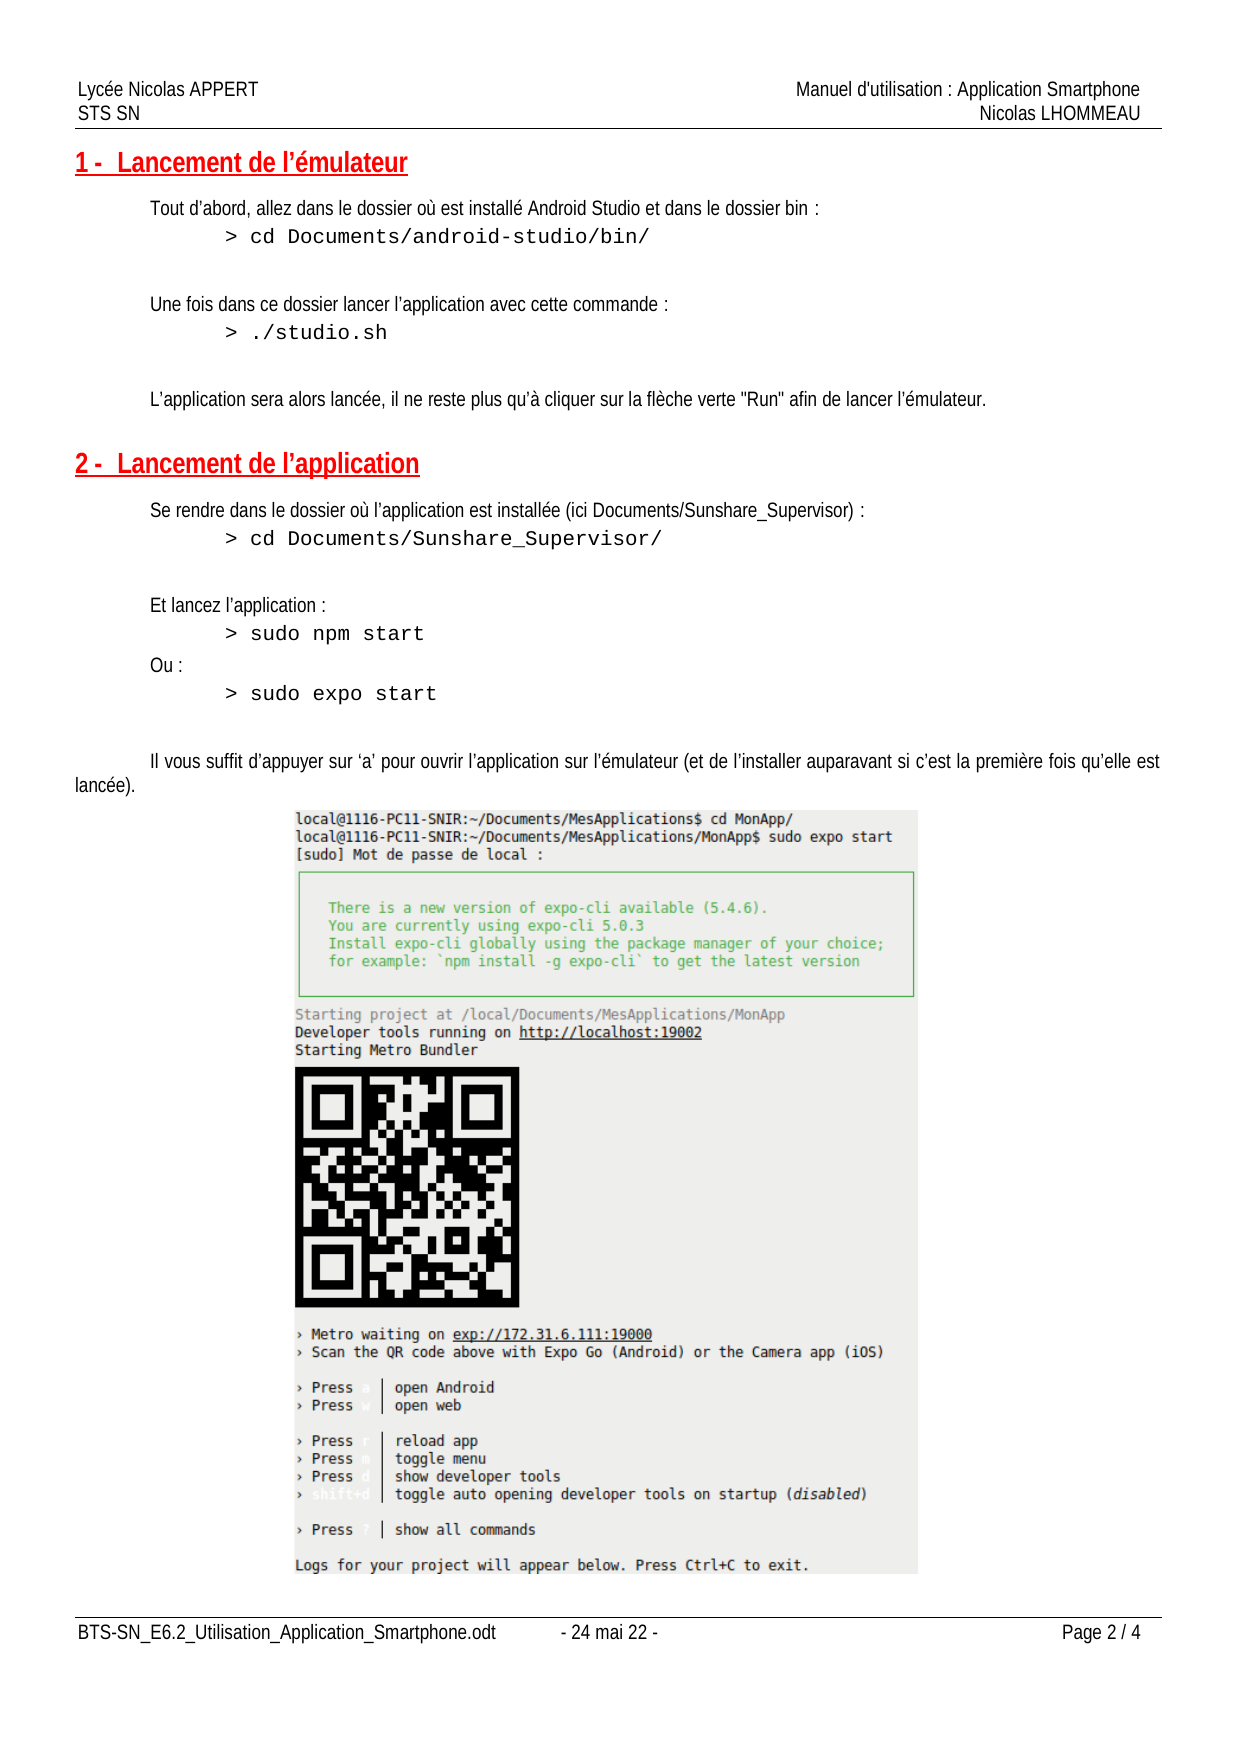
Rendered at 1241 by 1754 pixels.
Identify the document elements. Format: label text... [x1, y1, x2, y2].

text L’application sera alors lancée, il ne reste plus qu’à cliquer sur la flèche verte "Run" afin de lancer l’émulateur. [75, 387, 1162, 411]
picture [294, 810, 919, 1574]
text > cd Documents/Sunshare_Supervisor/ [75, 527, 1162, 551]
text > ./studio.sh [75, 322, 1162, 346]
text Il vous suffit d’appuyer sur ‘a’ pour ouvrir l’application sur l’émulateur (et de l’installer auparavant si c’est la première fois qu’elle est lancée). [75, 748, 1162, 796]
subtitle Lancement de l’application [75, 447, 1162, 480]
text Ou : [75, 653, 1162, 677]
text > cd Documents/android-studio/bin/ [75, 226, 1162, 250]
subtitle Lancement de l’émulateur [75, 145, 1162, 178]
text > sudo npm start [75, 623, 1162, 647]
text Se rendre dans le dossier où l’application est installée (ici Documents/Sunshare_Supervisor) : [75, 497, 1162, 521]
text Tout d’abord, allez dans le dossier où est installé Android Studio et dans le dossier bin : [75, 196, 1162, 220]
text > sudo expo start [75, 683, 1162, 707]
text Et lancez l’application : [75, 593, 1162, 617]
text Une fois dans ce dossier lancer l’application avec cette commande : [75, 292, 1162, 316]
